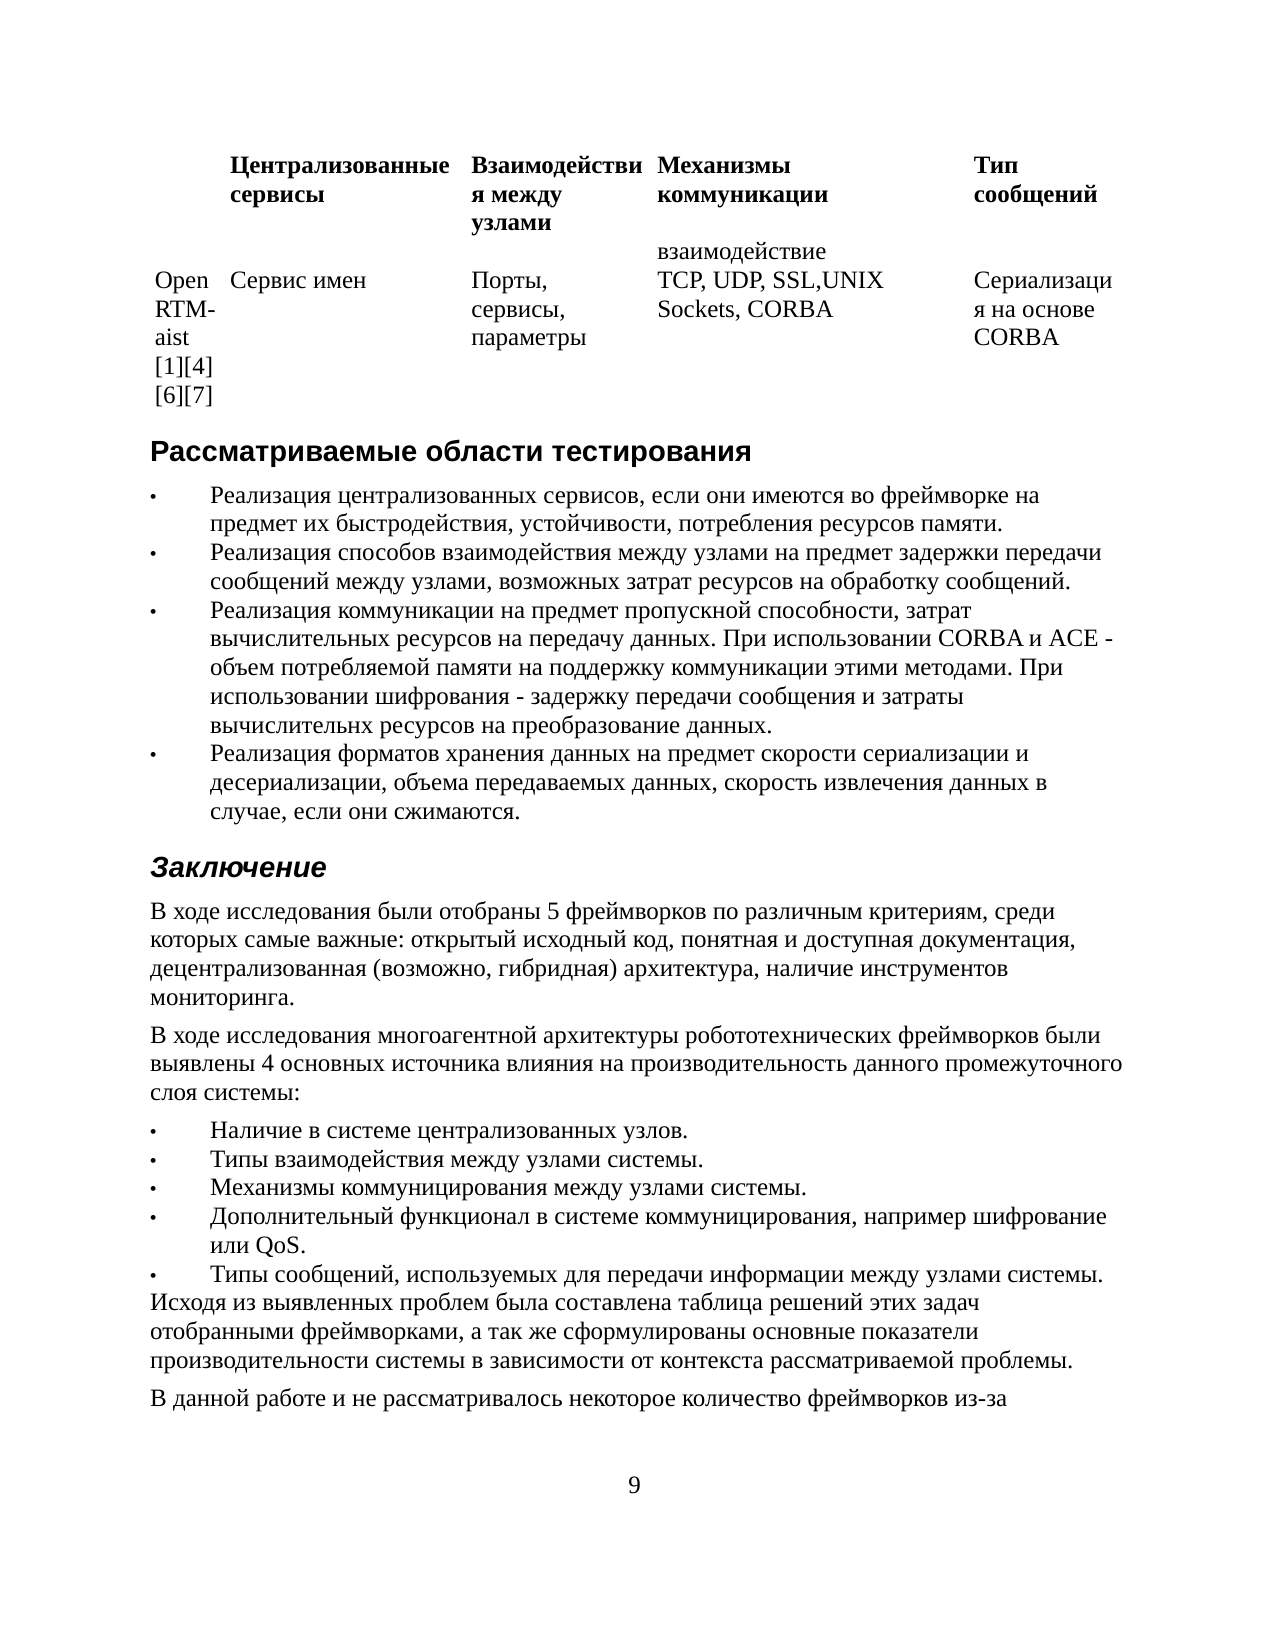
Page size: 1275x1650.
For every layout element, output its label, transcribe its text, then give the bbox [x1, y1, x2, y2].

text В ходе исследования были отобраны 5 фреймворков по различным критериям, среди которых самые важные: открытый исходный код, понятная и доступная документация, децентрализованная (возможно, гибридная) архитектура, наличие инструментов мониторинга. [150, 896, 1125, 1011]
table_cell Сериализация на основе CORBA [969, 265, 1125, 409]
table_cell [969, 236, 1125, 265]
list Реализация централизованных сервисов, если они имеются во фреймворке на предмет их быстродействия, устойчивости, потребления ресурсов памяти. [150, 480, 1125, 537]
table_cell [150, 236, 225, 265]
table_cell Порты, сервисы, параметры [467, 265, 652, 409]
table_cell [225, 236, 467, 265]
table_cell взаимодействие [653, 236, 969, 265]
list Типы взаимодействия между узлами системы. [150, 1144, 1125, 1172]
list Наличие в системе централизованных узлов. [150, 1115, 1125, 1144]
table_header Взаимодействия между узлами [467, 150, 652, 236]
text Исходя из выявленных проблем была составлена таблица решений этих задач отобранными фреймворками, а так же сформулированы основные показатели производительности системы в зависимости от контекста рассматриваемой проблемы. [150, 1287, 1125, 1374]
table_header Тип сообщений [969, 150, 1125, 236]
list Реализация способов взаимодействия между узлами на предмет задержки передачи сообщений между узлами, возможных затрат ресурсов на обработку сообщений. [150, 537, 1125, 595]
table_header [150, 150, 225, 236]
list Механизмы коммуницирования между узлами системы. [150, 1172, 1125, 1201]
list Типы сообщений, используемых для передачи информации между узлами системы. [150, 1259, 1125, 1287]
table_cell OpenRTM-aist [1][4][6][7] [150, 265, 225, 409]
table_header Централизованные сервисы [225, 150, 467, 236]
list Реализация коммуникации на предмет пропускной способности, затрат вычислительных ресурсов на передачу данных. При использовании CORBA и ACE - объем потребляемой памяти на поддержку коммуникации этими методами. При использовании шифрования - задержку передачи сообщения и затраты вычислительнх ресурсов на преобразование данных. [150, 595, 1125, 738]
list Реализация форматов хранения данных на предмет скорости сериализации и десериализации, объема передаваемых данных, скорость извлечения данных в случае, если они сжимаются. [150, 738, 1125, 825]
table_cell TCP, UDP, SSL,UNIX Sockets, CORBA [653, 265, 969, 409]
table_cell [467, 236, 652, 265]
text В ходе исследования многоагентной архитектуры робототехнических фреймворков были выявлены 4 основных источника влияния на производительность данного промежуточного слоя системы: [150, 1020, 1125, 1106]
table_cell Сервис имен [225, 265, 467, 409]
table_header Механизмы коммуникации [653, 150, 969, 236]
text В данной работе и не рассматривалось некоторое количество фреймворков из-за [150, 1383, 1125, 1411]
list Дополнительный функционал в системе коммуницирования, например шифрование или QoS. [150, 1201, 1125, 1259]
subtitle Рассматриваемые области тестирования [150, 434, 1125, 467]
subtitle Заключение [150, 850, 1125, 883]
